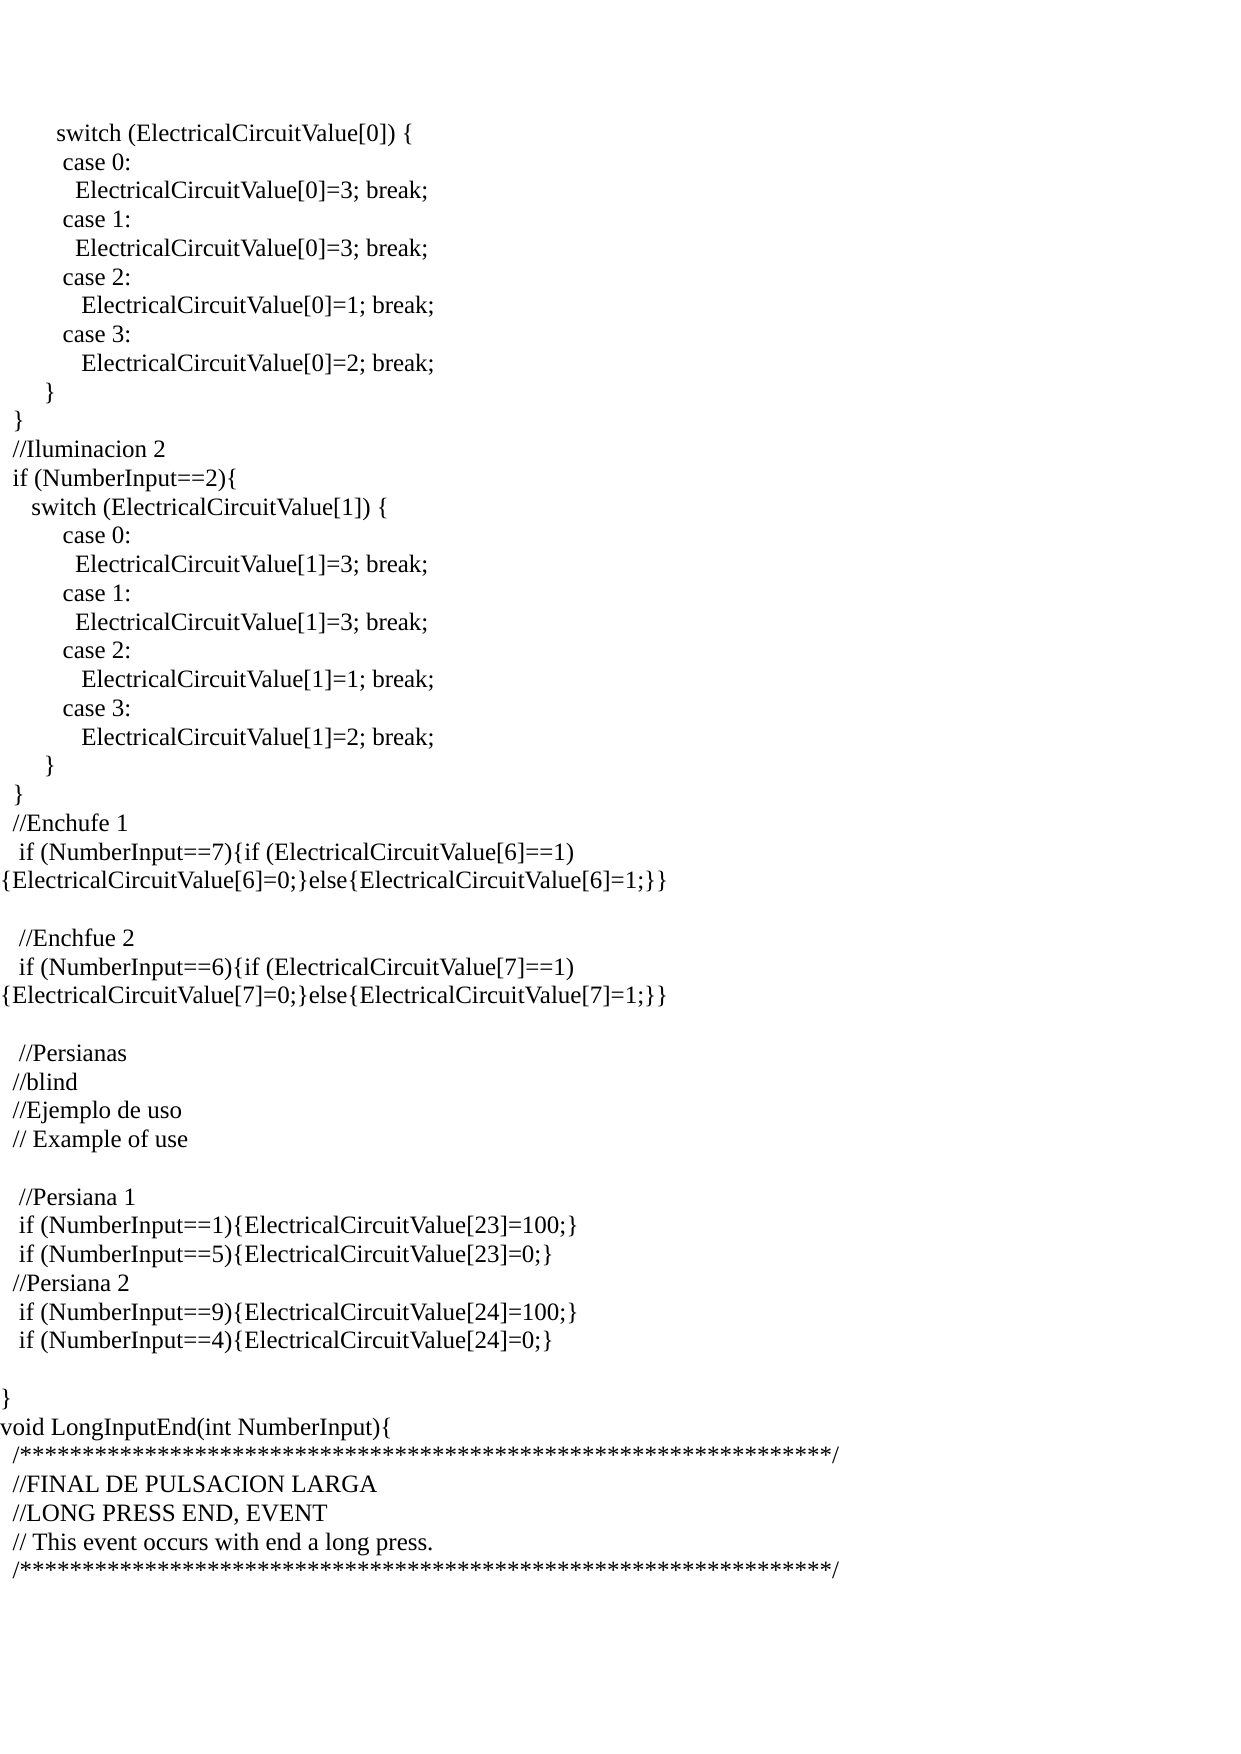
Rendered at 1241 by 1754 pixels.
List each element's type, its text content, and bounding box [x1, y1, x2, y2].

text if (NumberInput==9){ElectricalCircuitValue[24]=100;} [0, 1297, 1240, 1326]
text case 1: [0, 204, 1240, 233]
text /*****************************************************************/ [0, 1441, 1240, 1469]
text ElectricalCircuitValue[1]=2; break; [0, 722, 1240, 751]
text if (NumberInput==5){ElectricalCircuitValue[23]=0;} [0, 1239, 1240, 1268]
text //Persianas [0, 1038, 1240, 1067]
text case 0: [0, 521, 1240, 549]
text } [0, 751, 1240, 779]
text //Iluminacion 2 [0, 434, 1240, 463]
text ElectricalCircuitValue[0]=1; break; [0, 291, 1240, 319]
text switch (ElectricalCircuitValue[0]) { [0, 118, 1240, 147]
text if (NumberInput==1){ElectricalCircuitValue[23]=100;} [0, 1211, 1240, 1239]
text ElectricalCircuitValue[0]=2; break; [0, 348, 1240, 377]
text case 3: [0, 319, 1240, 348]
text if (NumberInput==7){if (ElectricalCircuitValue[6]==1){ElectricalCircuitValue[6]=0;}else{ElectricalCircuitValue[6]=1;}} [0, 837, 1240, 894]
text if (NumberInput==4){ElectricalCircuitValue[24]=0;} [0, 1326, 1240, 1354]
text } [0, 406, 1240, 434]
text ElectricalCircuitValue[1]=3; break; [0, 549, 1240, 578]
text void LongInputEnd(int NumberInput){ [0, 1412, 1240, 1441]
text ElectricalCircuitValue[1]=1; break; [0, 664, 1240, 693]
text ElectricalCircuitValue[0]=3; break; [0, 176, 1240, 204]
text //Persiana 1 [0, 1182, 1240, 1211]
text } [0, 377, 1240, 406]
text // Example of use [0, 1124, 1240, 1153]
text case 1: [0, 578, 1240, 607]
text } [0, 779, 1240, 808]
text //Persiana 2 [0, 1268, 1240, 1297]
text //Ejemplo de uso [0, 1096, 1240, 1124]
text switch (ElectricalCircuitValue[1]) { [0, 492, 1240, 521]
text if (NumberInput==2){ [0, 463, 1240, 492]
text if (NumberInput==6){if (ElectricalCircuitValue[7]==1){ElectricalCircuitValue[7]=0;}else{ElectricalCircuitValue[7]=1;}} [0, 952, 1240, 1009]
text ElectricalCircuitValue[0]=3; break; [0, 233, 1240, 262]
text } [0, 1383, 1240, 1412]
text case 2: [0, 262, 1240, 291]
text //LONG PRESS END, EVENT [0, 1498, 1240, 1527]
text ElectricalCircuitValue[1]=3; break; [0, 607, 1240, 636]
text /*****************************************************************/ [0, 1556, 1240, 1584]
text case 3: [0, 693, 1240, 722]
text //Enchufe 1 [0, 808, 1240, 837]
text //blind [0, 1067, 1240, 1096]
text case 2: [0, 636, 1240, 664]
text // This event occurs with end a long press. [0, 1527, 1240, 1556]
text //Enchfue 2 [0, 923, 1240, 952]
text //FINAL DE PULSACION LARGA [0, 1469, 1240, 1498]
text case 0: [0, 147, 1240, 176]
